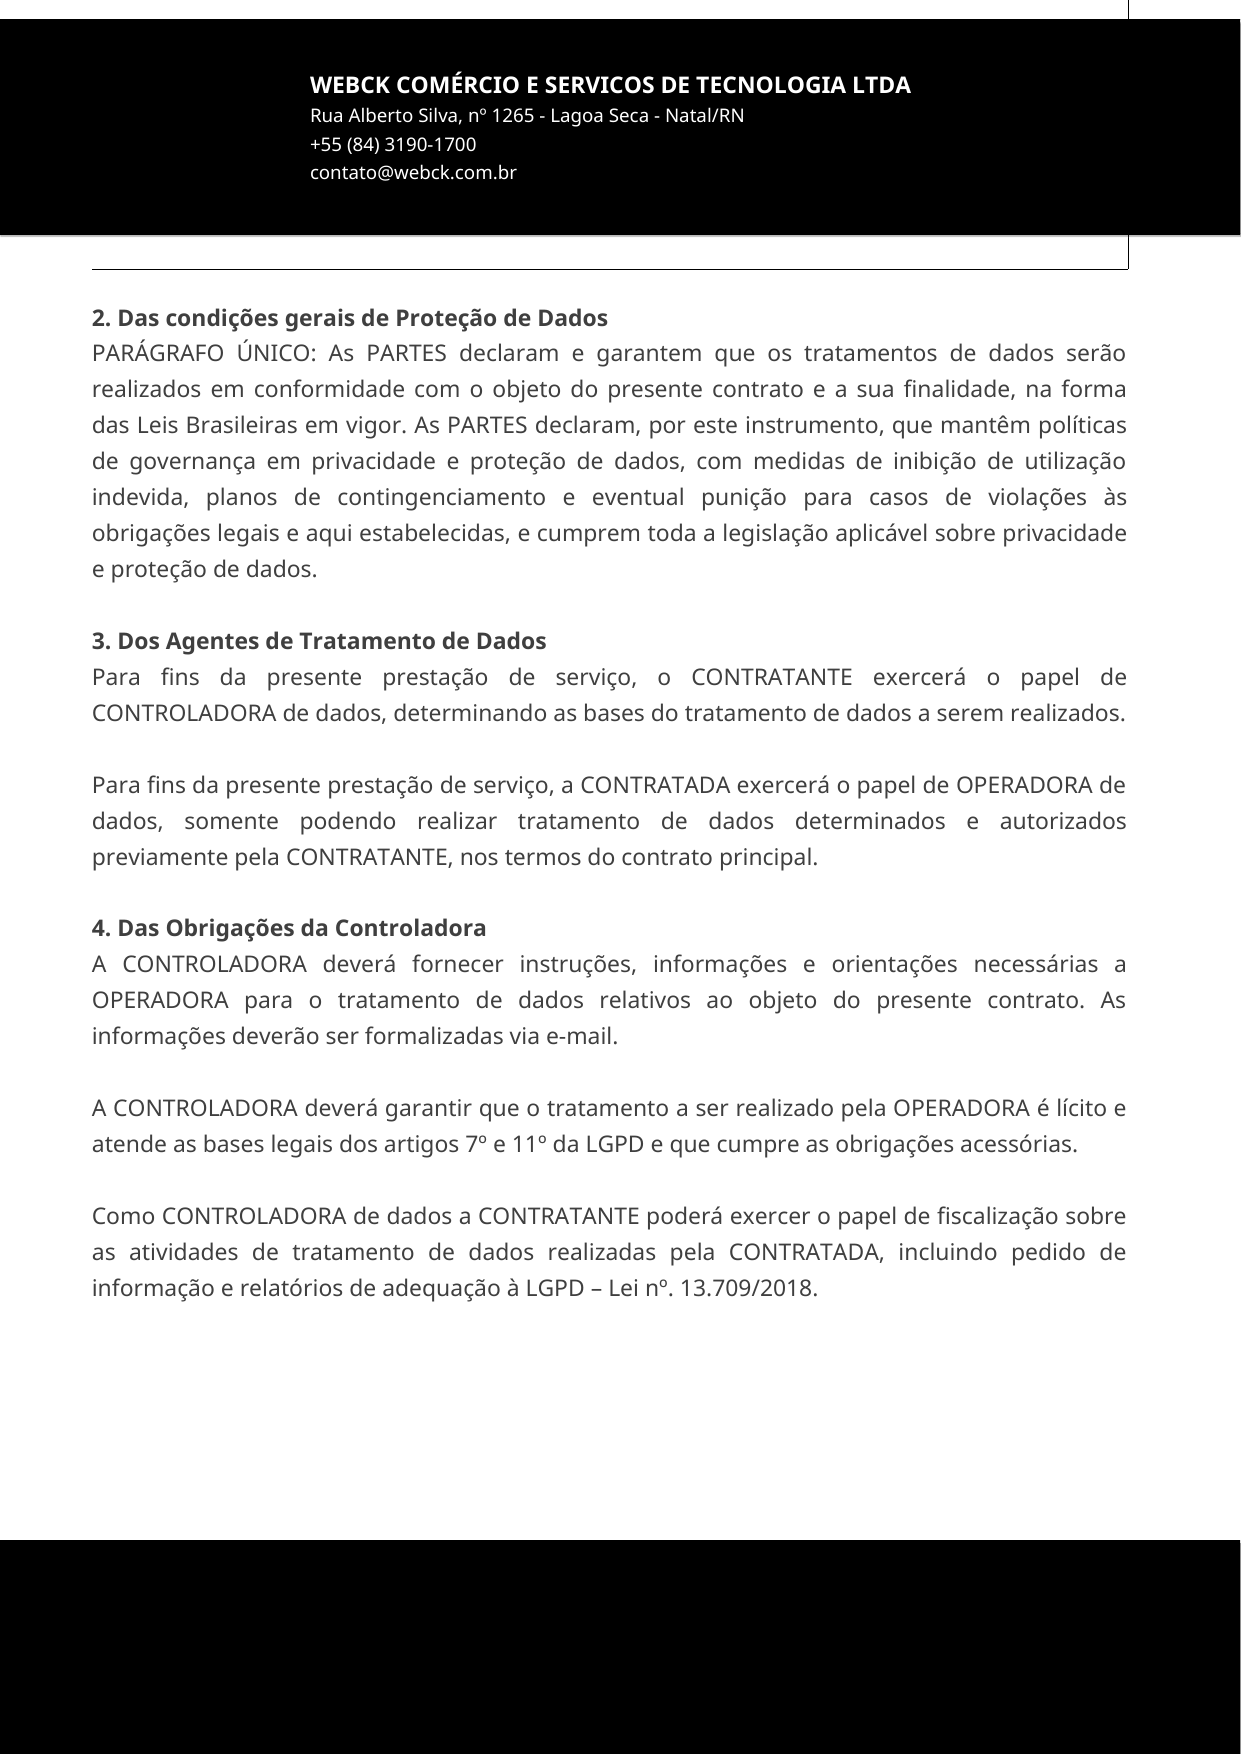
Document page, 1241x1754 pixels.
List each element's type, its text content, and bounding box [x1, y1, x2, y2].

text 3. Dos Agentes de Tratamento de Dados [92, 625, 1128, 656]
text Para fins da presente prestação de serviço, a CONTRATADA exercerá o papel de OPERADORA de dados, somente podendo realizar tratamento de dados determinados e autorizados previamente pela CONTRATANTE, nos termos do contrato principal. [92, 769, 1128, 872]
text Como CONTROLADORA de dados a CONTRATANTE poderá exercer o papel de fiscalização sobre as atividades de tratamento de dados realizadas pela CONTRATADA, incluindo pedido de informação e relatórios de adequação à LGPD – Lei nº. 13.709/2018. [92, 1200, 1128, 1303]
text A CONTROLADORA deverá fornecer instruções, informações e orientações necessárias a OPERADORA para o tratamento de dados relativos ao objeto do presente contrato. As informações deverão ser formalizadas via e-mail. [92, 948, 1128, 1051]
text 2. Das condições gerais de Proteção de Dados [92, 301, 1128, 333]
text PARÁGRAFO ÚNICO: As PARTES declaram e garantem que os tratamentos de dados serão realizados em conformidade com o objeto do presente contrato e a sua finalidade, na forma das Leis Brasileiras em vigor. As PARTES declaram, por este instrumento, que mantêm políticas de governança em privacidade e proteção de dados, com medidas de inibição de utilização indevida, planos de contingenciamento e eventual punição para casos de violações às obrigações legais e aqui estabelecidas, e cumprem toda a legislação aplicável sobre privacidade e proteção de dados. [92, 337, 1128, 584]
text 4. Das Obrigações da Controladora [92, 912, 1128, 944]
text Para fins da presente prestação de serviço, o CONTRATANTE exercerá o papel de CONTROLADORA de dados, determinando as bases do tratamento de dados a serem realizados. [92, 661, 1128, 728]
text A CONTROLADORA deverá garantir que o tratamento a ser realizado pela OPERADORA é lícito e atende as bases legais dos artigos 7º e 11º da LGPD e que cumpre as obrigações acessórias. [92, 1092, 1128, 1159]
